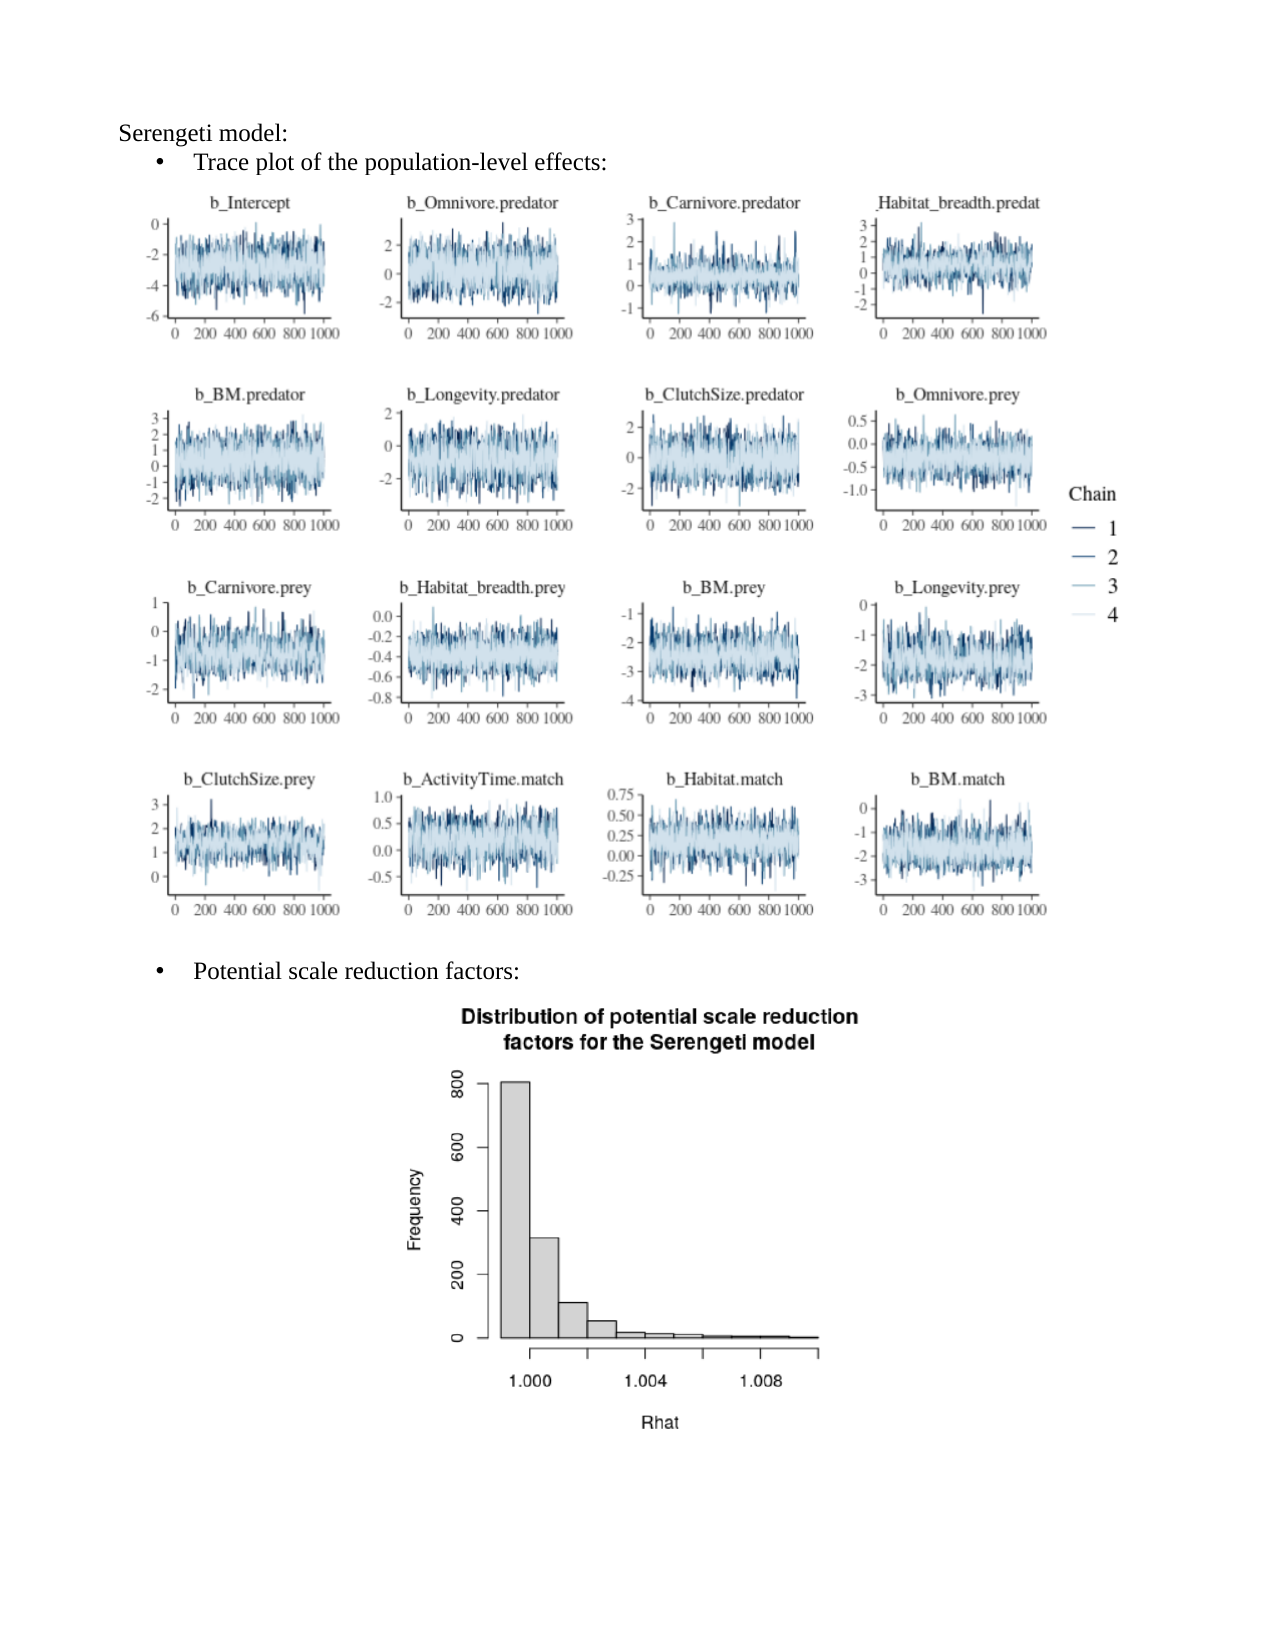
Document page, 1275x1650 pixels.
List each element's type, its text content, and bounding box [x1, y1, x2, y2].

picture [136, 175, 1139, 928]
list Trace plot of the population-level effects: [156, 147, 1157, 176]
picture [401, 985, 874, 1454]
list Potential scale reduction factors: [156, 956, 1157, 985]
text Serengeti model: [118, 118, 1157, 147]
